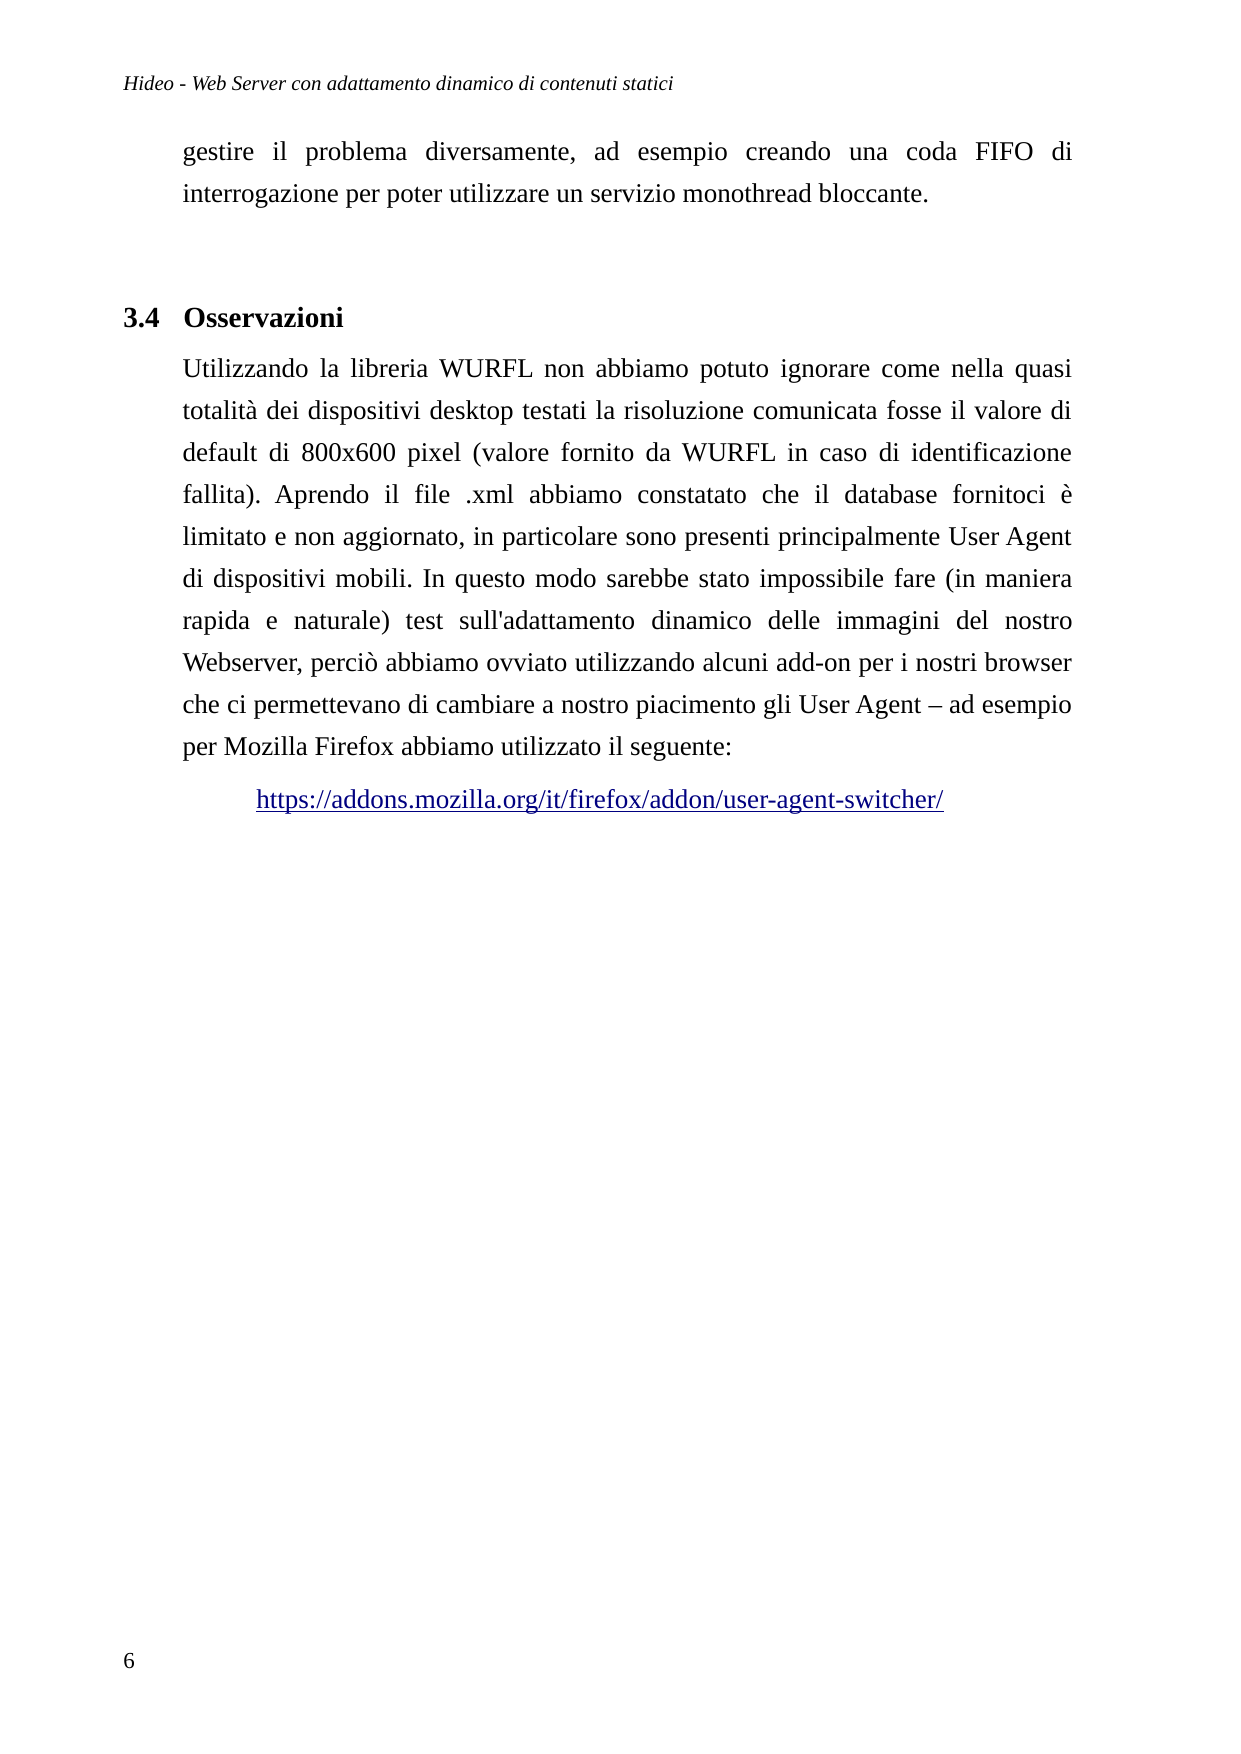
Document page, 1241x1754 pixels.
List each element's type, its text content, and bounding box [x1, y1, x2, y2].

text gestire il problema diversamente, ad esempio creando una coda FIFO di interrogazione per poter utilizzare un servizio monothread bloccante. [182, 135, 1073, 208]
text Utilizzando la libreria WURFL non abbiamo potuto ignorare come nella quasi totalità dei dispositivi desktop testati la risoluzione comunicata fosse il valore di default di 800x600 pixel (valore fornito da WURFL in caso di identificazione fallita). Aprendo il file .xml abbiamo constatato che il database fornitoci è limitato e non aggiornato, in particolare sono presenti principalmente User Agent di dispositivi mobili. In questo modo sarebbe stato impossibile fare (in maniera rapida e naturale) test sull'adattamento dinamico delle immagini del nostro Webserver, perciò abbiamo ovviato utilizzando alcuni add-on per i nostri browser che ci permettevano di cambiare a nostro piacimento gli User Agent – ad esempio per Mozilla Firefox abbiamo utilizzato il seguente: [182, 352, 1073, 761]
subtitle Osservazioni [123, 300, 1132, 333]
text https://addons.mozilla.org/it/firefox/addon/user-agent-switcher/ [182, 784, 1073, 815]
